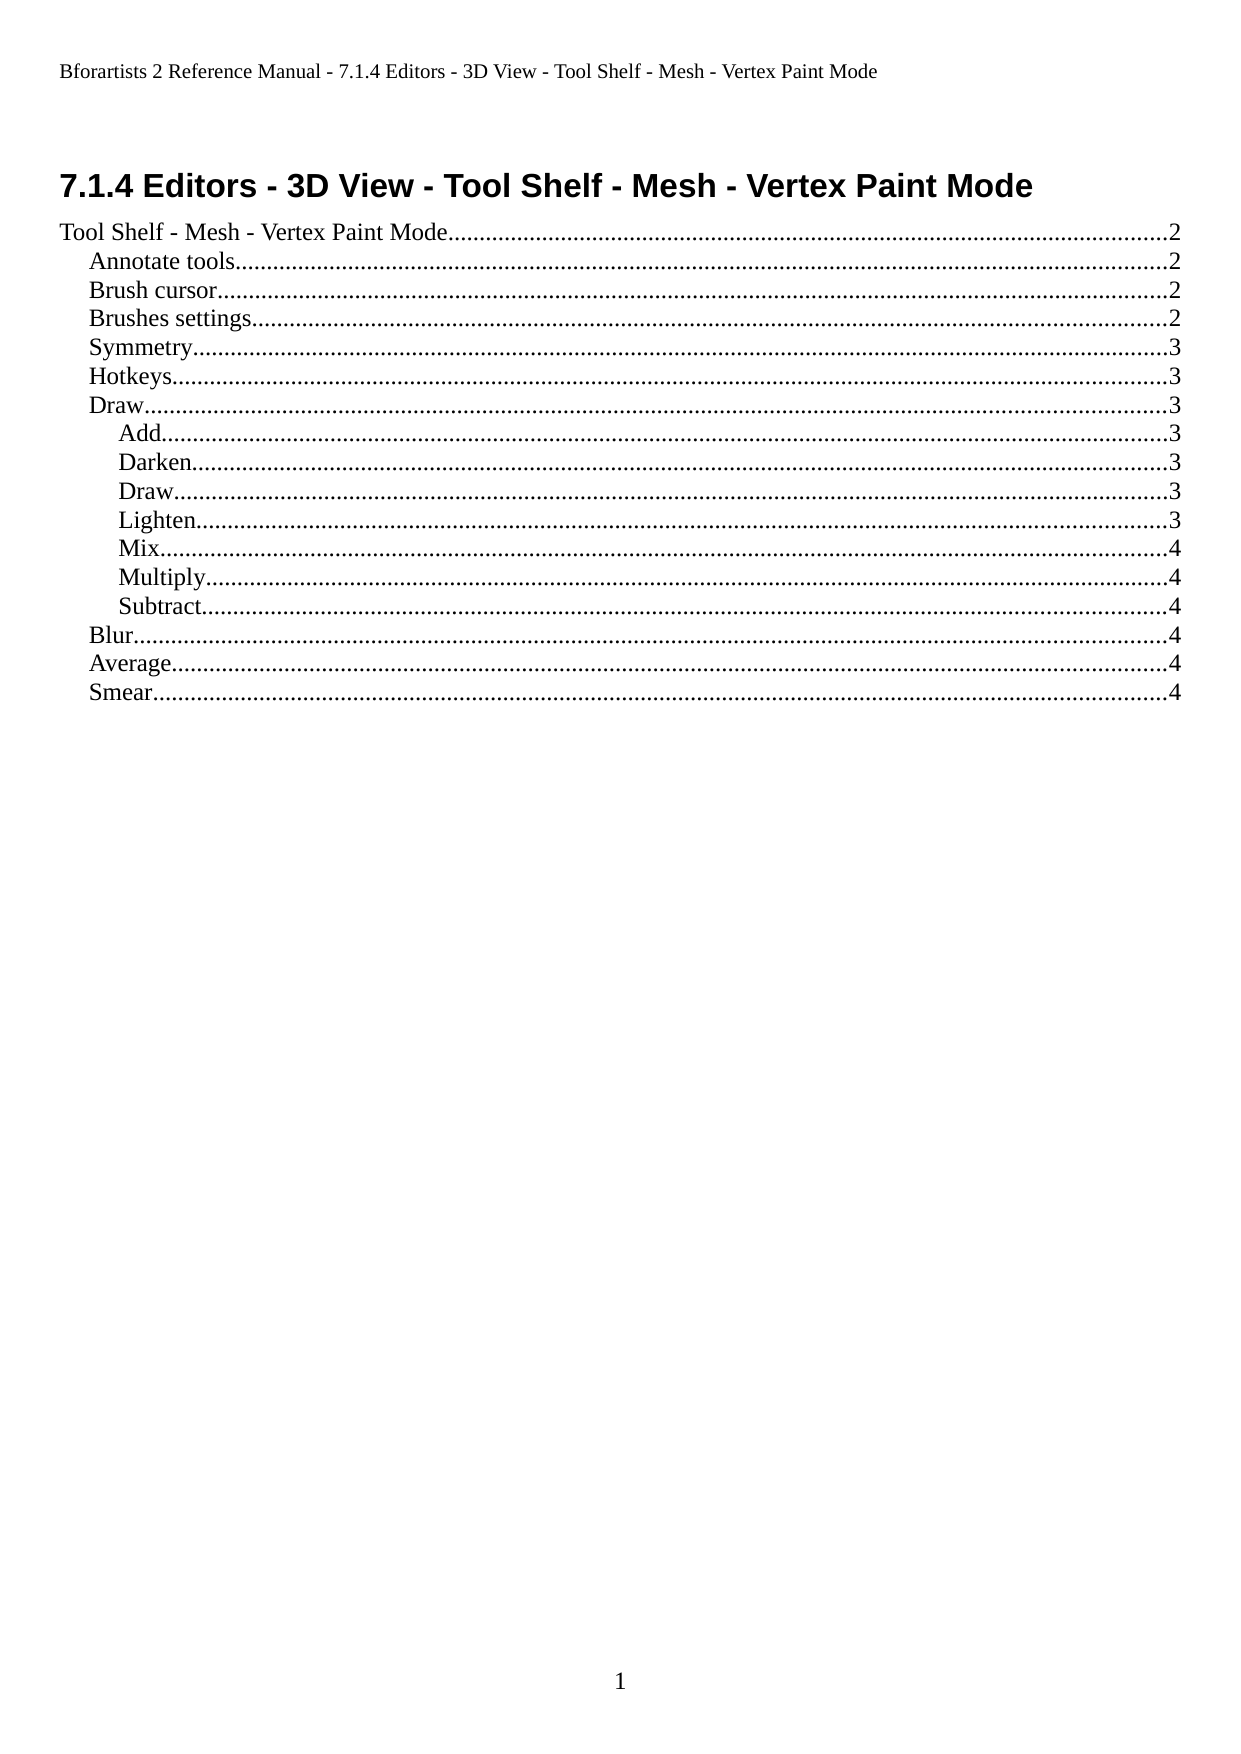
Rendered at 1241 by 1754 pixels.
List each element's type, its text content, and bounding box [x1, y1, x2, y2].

subtitle 7.1.4 Editors - 3D View - Tool Shelf - Mesh - Vertex Paint Mode [59, 166, 1181, 205]
text Draw 3 [88, 390, 1181, 418]
text Hotkeys 3 [88, 361, 1181, 390]
text Darken 3 [118, 447, 1181, 476]
text Subtract 4 [118, 591, 1181, 620]
text Average 4 [88, 648, 1181, 677]
text Blur 4 [88, 620, 1181, 648]
text Symmetry 3 [88, 332, 1181, 361]
text Multiply 4 [118, 562, 1181, 591]
text Annotate tools 2 [88, 246, 1181, 275]
text Lighten 3 [118, 505, 1181, 533]
text Brush cursor 2 [88, 275, 1181, 303]
text Draw 3 [118, 476, 1181, 505]
text Smear 4 [88, 677, 1181, 706]
text Tool Shelf - Mesh - Vertex Paint Mode 2 [59, 217, 1181, 246]
text Brushes settings 2 [88, 303, 1181, 332]
text Mix 4 [118, 533, 1181, 562]
text Add 3 [118, 418, 1181, 447]
